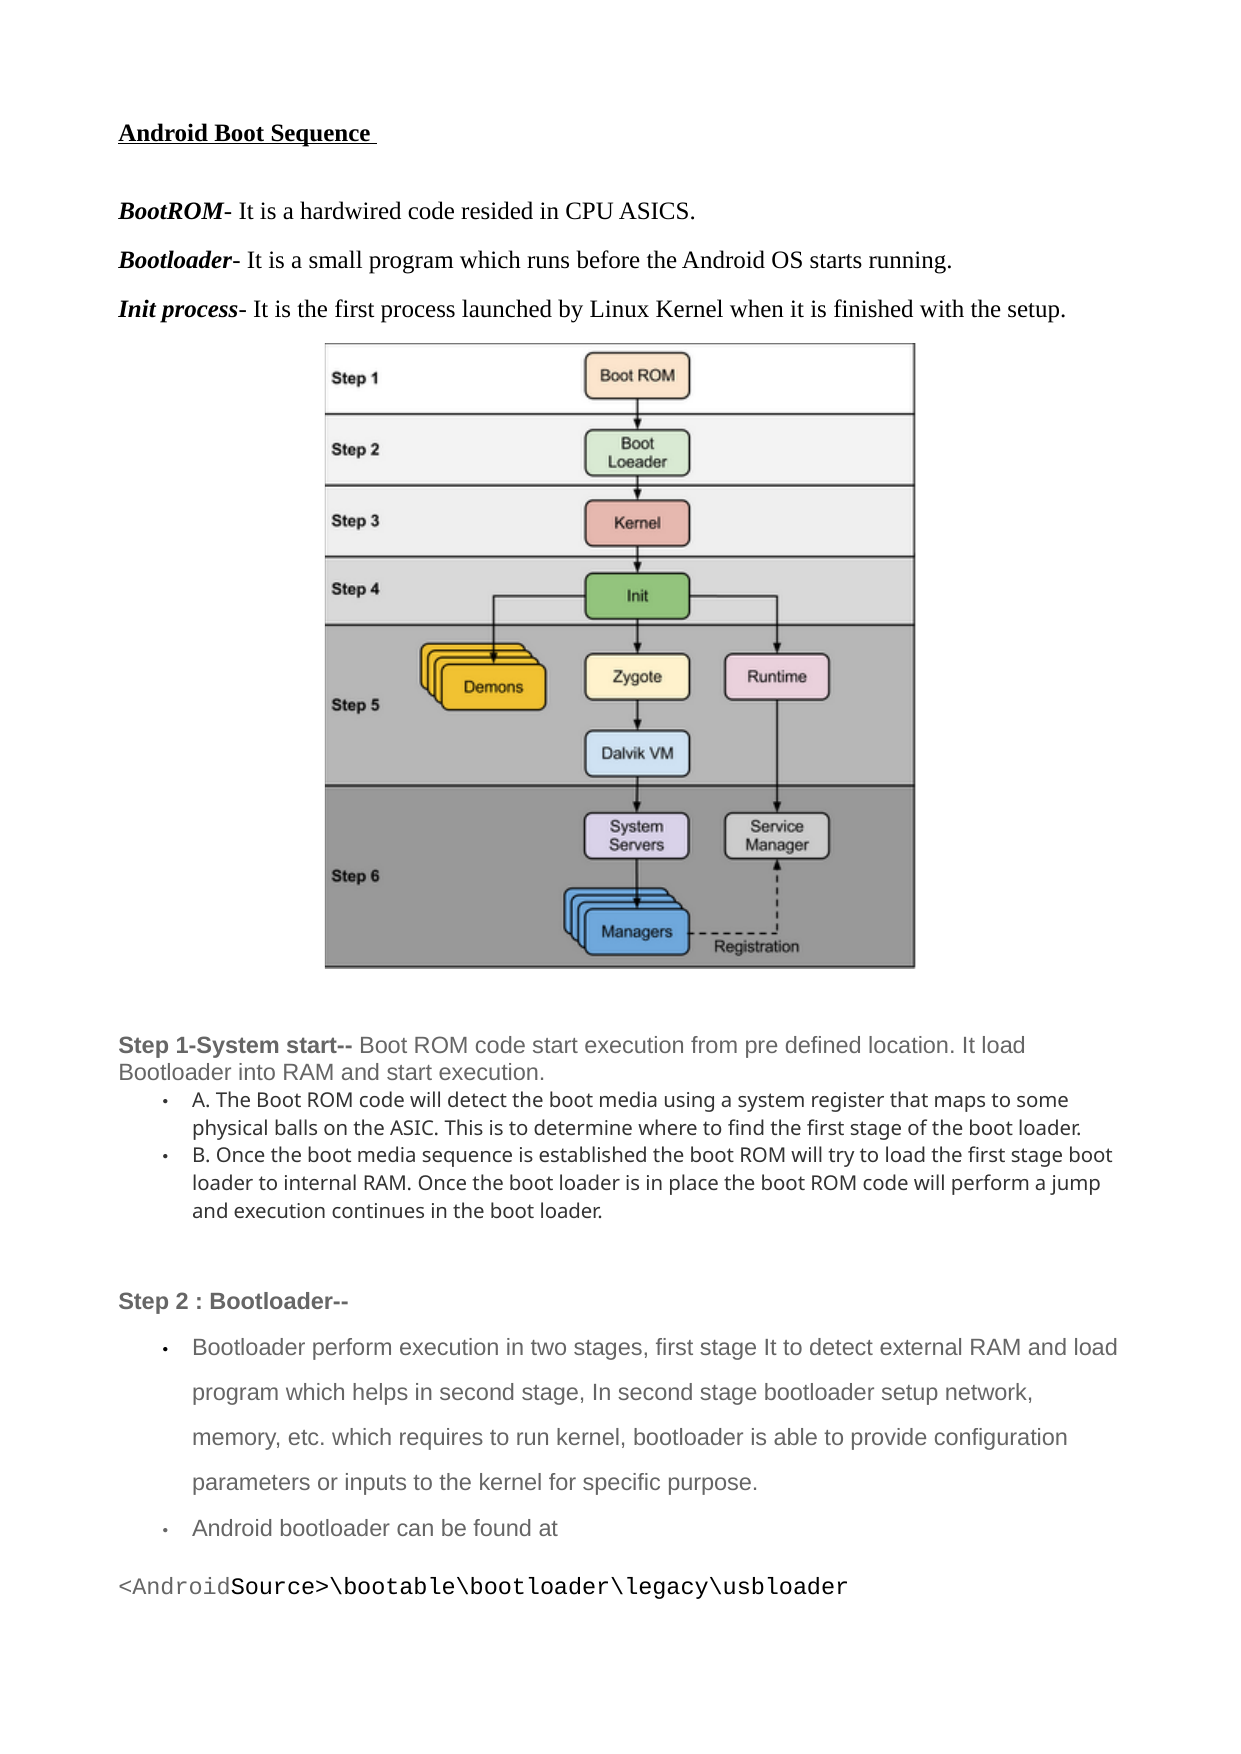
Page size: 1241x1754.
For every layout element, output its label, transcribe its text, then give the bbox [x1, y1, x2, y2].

text Step 1-System start-- Boot ROM code start execution from pre defined location. It load Bootloader into RAM and start execution. [118, 1030, 1122, 1086]
text <AndroidSource>\bootable\bootloader\legacy\usbloader [118, 1556, 1122, 1601]
text Android Boot Sequence [118, 118, 1122, 147]
list Android bootloader can be found at [162, 1496, 1122, 1541]
list B. Once the boot media sequence is established the boot ROM will try to load the first stage boot loader to internal RAM. Once the boot loader is in place the boot ROM code will perform a jump and execution continues in the boot loader. [162, 1141, 1122, 1224]
text Init process- It is the first process launched by Linux Kernel when it is finished with the setup. [118, 294, 1122, 323]
text Bootloader- It is a small program which runs before the Android OS starts running. [118, 245, 1122, 274]
list Bootloader perform execution in two stages, first stage It to detect external RAM and load program which helps in second stage, In second stage bootloader setup network, memory, etc. which requires to run kernel, bootloader is able to provide configuration parameters or inputs to the kernel for specific purpose. [162, 1315, 1122, 1496]
list A. The Boot ROM code will detect the boot media using a system register that maps to some physical balls on the ASIC. This is to determine where to find the first stage of the boot loader. [162, 1086, 1122, 1141]
text Step 2 : Bootloader-- [118, 1288, 1122, 1315]
text BootROM- It is a hardwired code resided in CPU ASICS. [118, 196, 1122, 225]
picture [324, 343, 916, 969]
